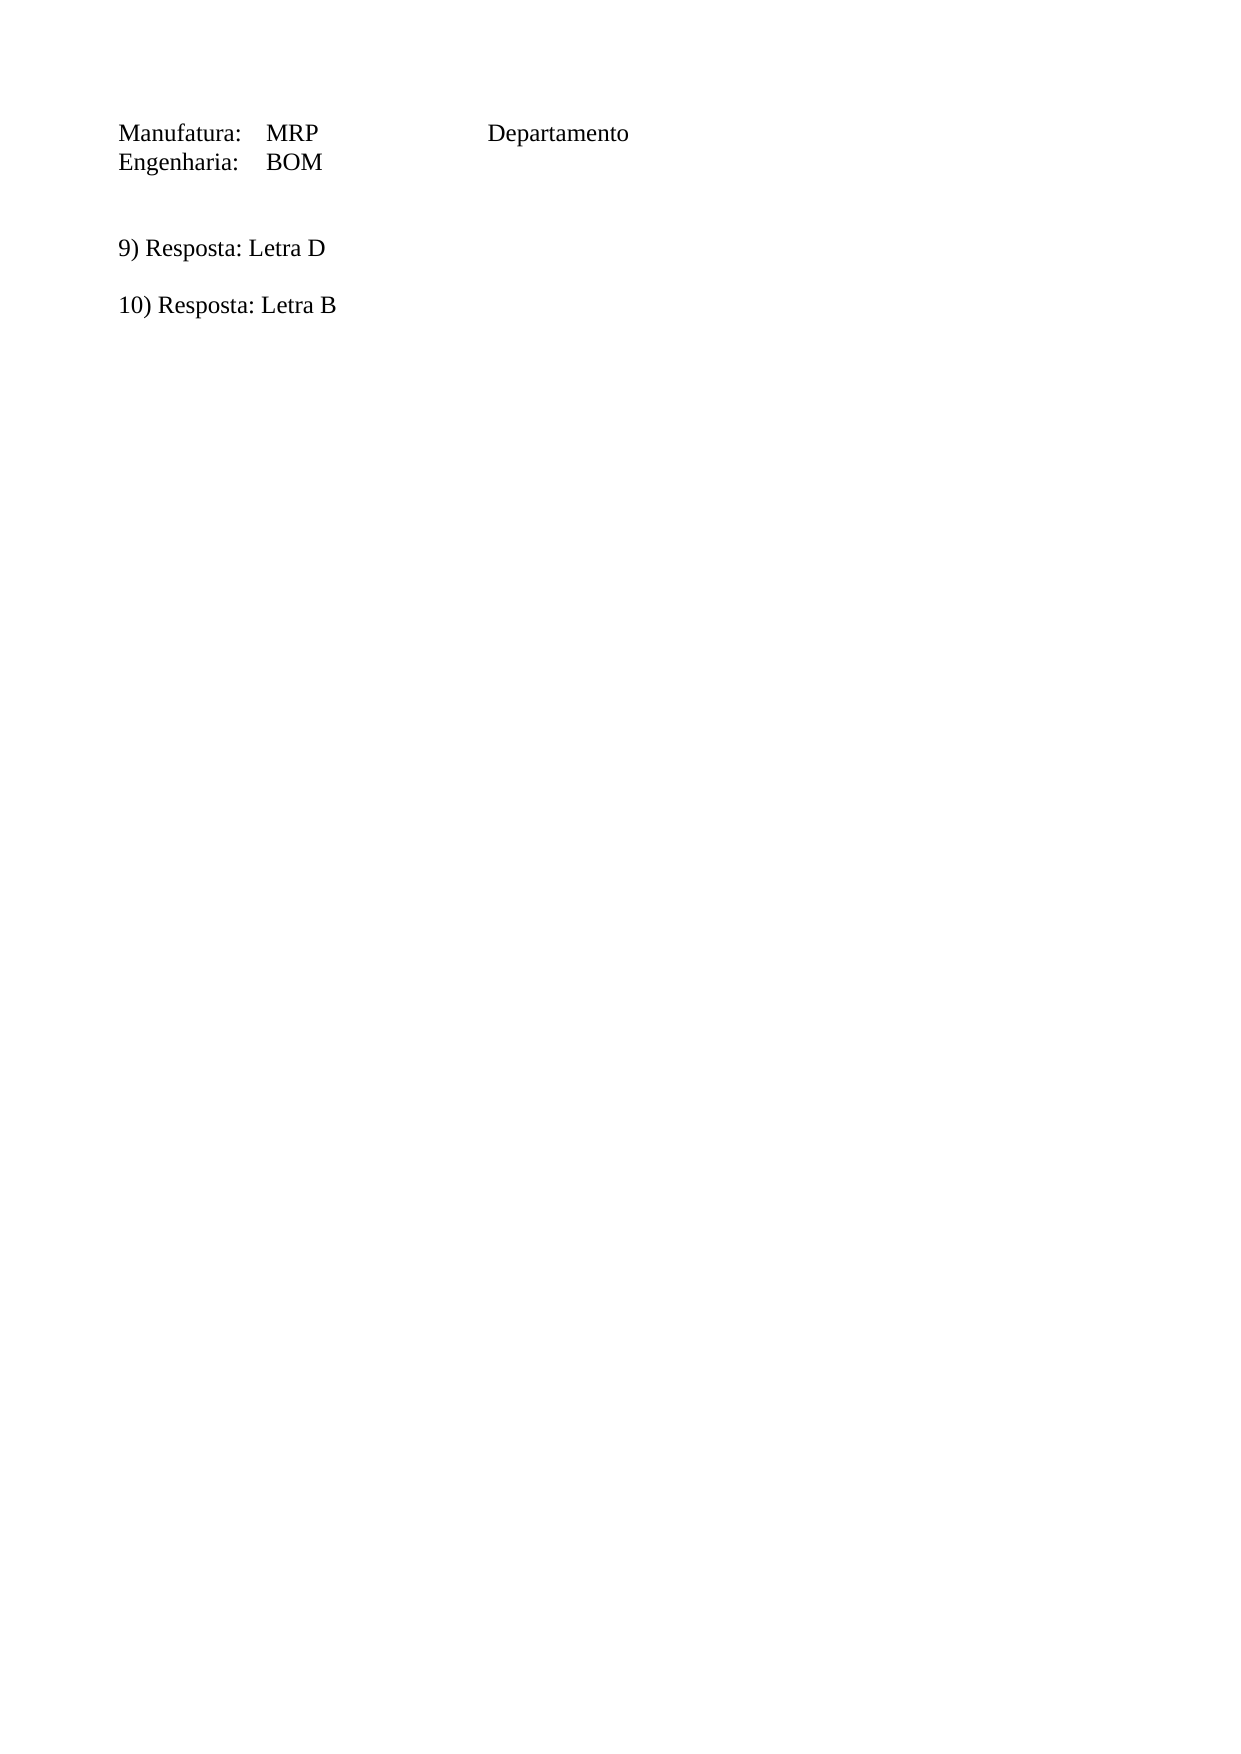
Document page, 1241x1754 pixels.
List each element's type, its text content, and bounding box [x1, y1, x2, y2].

text Engenharia: BOM [118, 147, 1122, 176]
text 10) Resposta: Letra B [118, 291, 1122, 319]
text Manufatura: MRP Departamento [118, 118, 1122, 147]
text 9) Resposta: Letra D [118, 233, 1122, 262]
